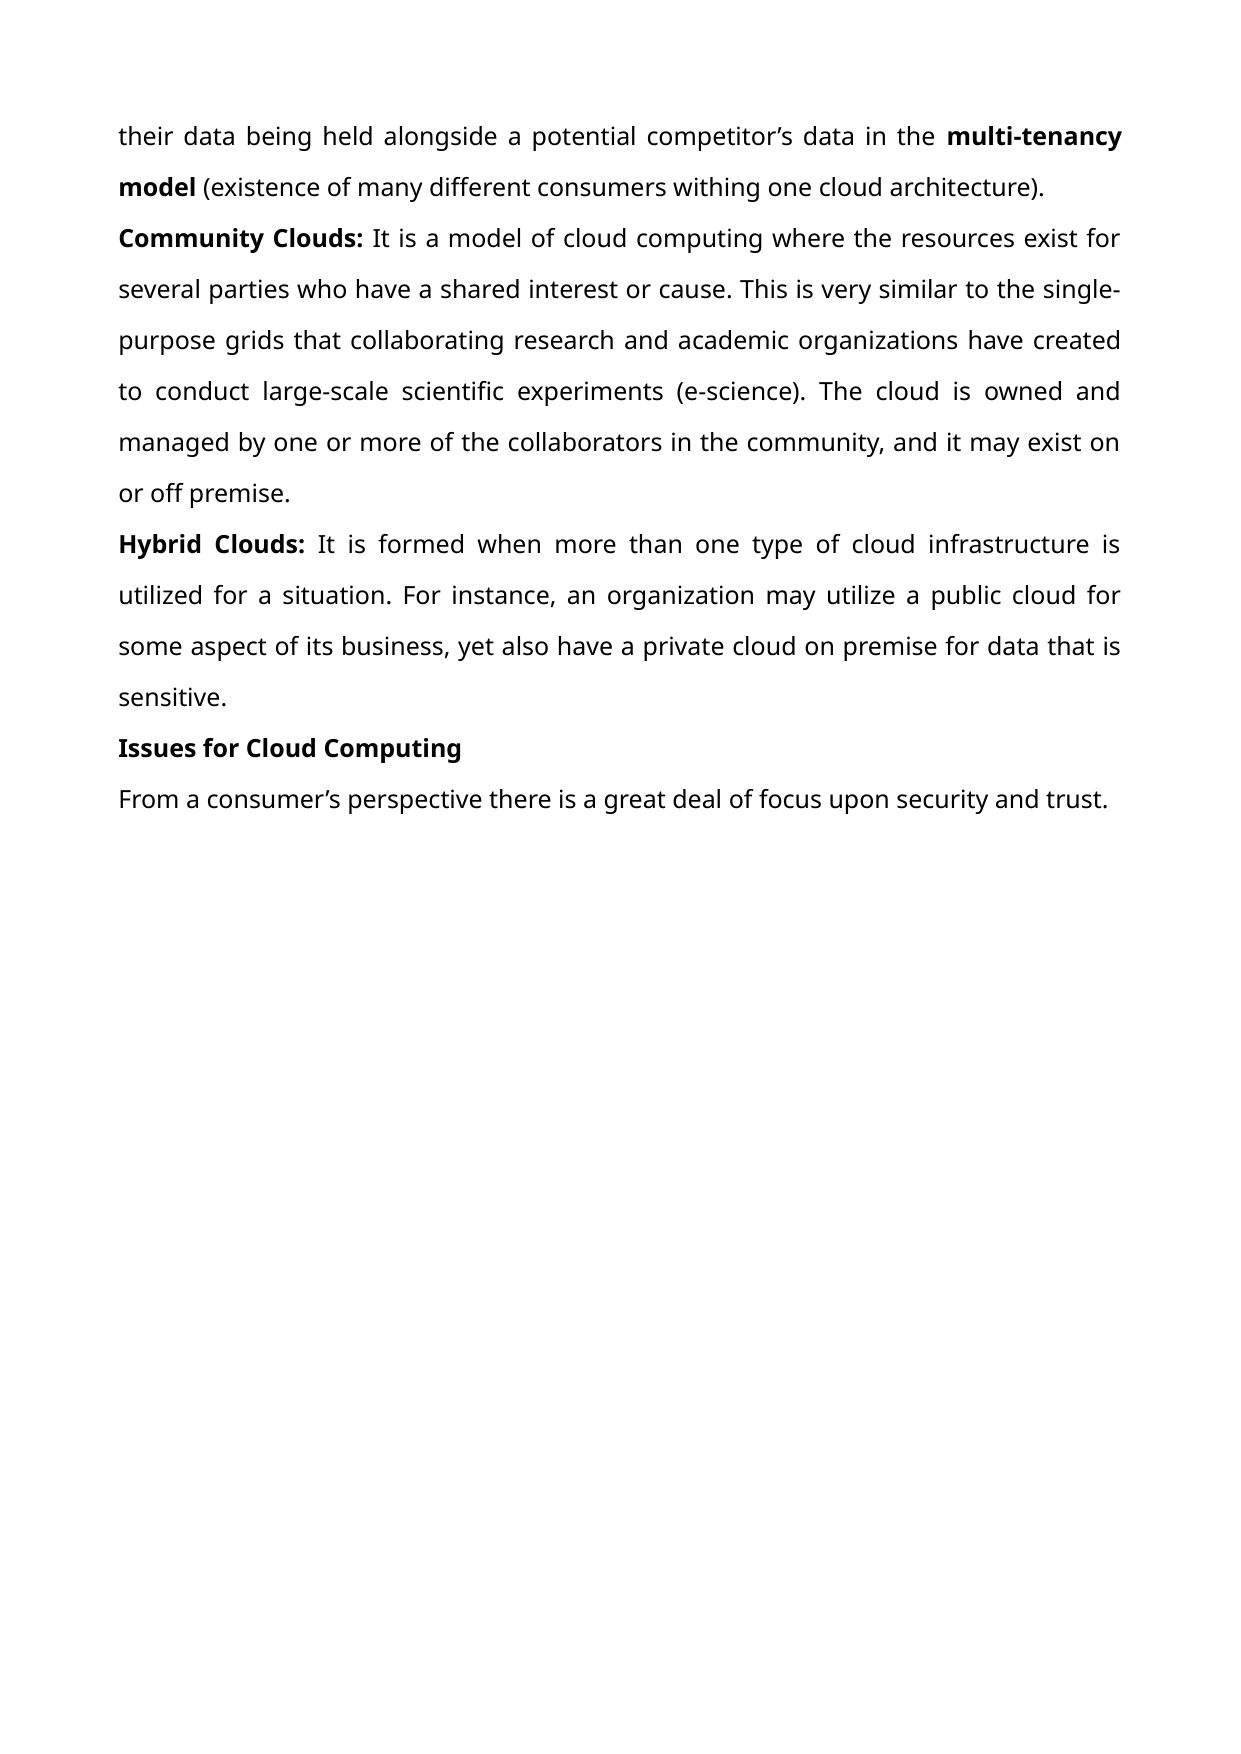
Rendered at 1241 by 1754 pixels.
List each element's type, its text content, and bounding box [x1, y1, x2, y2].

text their data being held alongside a potential competitor’s data in the multi-tenancy model (existence of many different consumers withing one cloud architecture). [118, 118, 1122, 203]
text Hybrid Clouds: It is formed when more than one type of cloud infrastructure is utilized for a situation. For instance, an organization may utilize a public cloud for some aspect of its business, yet also have a private cloud on premise for data that is sensitive. [118, 526, 1122, 714]
text From a consumer’s perspective there is a great deal of focus upon security and trust. [118, 782, 1122, 816]
text Community Clouds: It is a model of cloud computing where the resources exist for several parties who have a shared interest or cause. This is very similar to the single-purpose grids that collaborating research and academic organizations have created to conduct large-scale scientific experiments (e-science). The cloud is owned and managed by one or more of the collaborators in the community, and it may exist on or off premise. [118, 220, 1122, 509]
text Issues for Cloud Computing [118, 731, 1122, 765]
